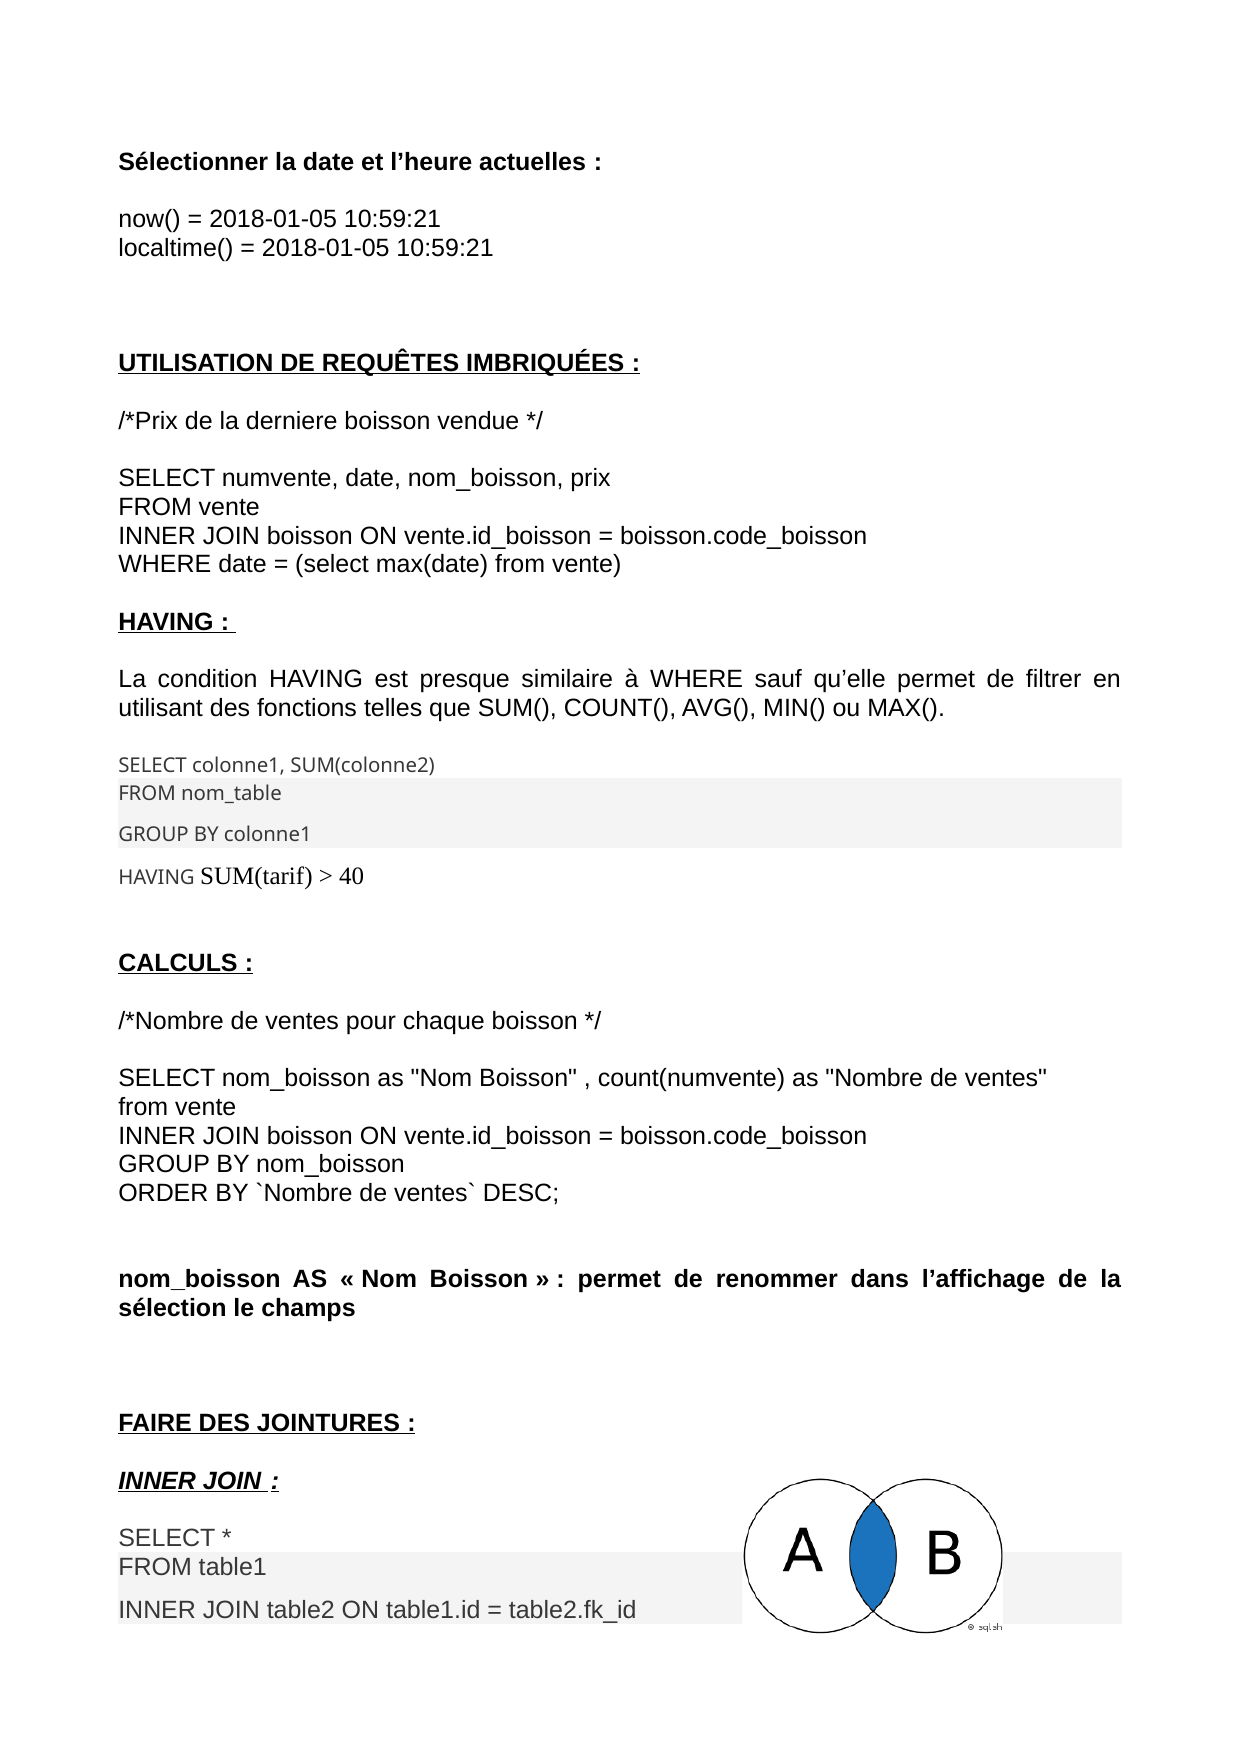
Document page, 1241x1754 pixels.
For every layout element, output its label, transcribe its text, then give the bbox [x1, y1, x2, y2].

text HAVING : [118, 607, 1122, 636]
text INNER JOIN table2 ON table1.id = table2.fk_id [118, 1595, 742, 1624]
text UTILISATION DE REQUÊTES IMBRIQUÉES : [118, 348, 1122, 377]
text INNER JOIN : [118, 1466, 1122, 1494]
text now() = 2018-01-05 10:59:21 [118, 204, 1122, 233]
text [1003, 1523, 1122, 1552]
text FROM nom_table [118, 778, 1122, 806]
text from vente [118, 1092, 1122, 1121]
text HAVING SUM(tarif) > 40 [118, 861, 1122, 891]
text GROUP BY nom_boisson [118, 1149, 1122, 1178]
text SELECT colonne1, SUM(colonne2) [118, 751, 1122, 778]
text localtime() = 2018-01-05 10:59:21 [118, 233, 1122, 262]
text [1003, 1595, 1122, 1624]
text FROM vente [118, 492, 1122, 521]
text /*Prix de la derniere boisson vendue */ [118, 406, 1122, 434]
text La condition HAVING est presque similaire à WHERE sauf qu’elle permet de filtrer en utilisant des fonctions telles que SUM(), COUNT(), AVG(), MIN() ou MAX(). [118, 664, 1122, 722]
text /*Nombre de ventes pour chaque boisson */ [118, 1006, 1122, 1034]
text ORDER BY `Nombre de ventes` DESC; [118, 1178, 1122, 1207]
text INNER JOIN boisson ON vente.id_boisson = boisson.code_boisson [118, 1121, 1122, 1149]
text CALCULS : [118, 948, 1122, 977]
text FROM table1 [118, 1552, 742, 1581]
text GROUP BY colonne1 [118, 820, 1122, 848]
text FAIRE DES JOINTURES : [118, 1408, 1122, 1437]
text nom_boisson AS « Nom Boisson » : permet de renommer dans l’affichage de la sélection le champs [118, 1264, 1122, 1322]
text WHERE date = (select max(date) from vente) [118, 549, 1122, 578]
text SELECT nom_boisson as "Nom Boisson" , count(numvente) as "Nombre de ventes" [118, 1063, 1122, 1092]
picture [742, 1477, 1003, 1634]
text [1003, 1552, 1122, 1581]
text SELECT * [118, 1523, 742, 1552]
text SELECT numvente, date, nom_boisson, prix [118, 463, 1122, 492]
text INNER JOIN boisson ON vente.id_boisson = boisson.code_boisson [118, 521, 1122, 549]
text Sélectionner la date et l’heure actuelles : [118, 147, 1122, 176]
